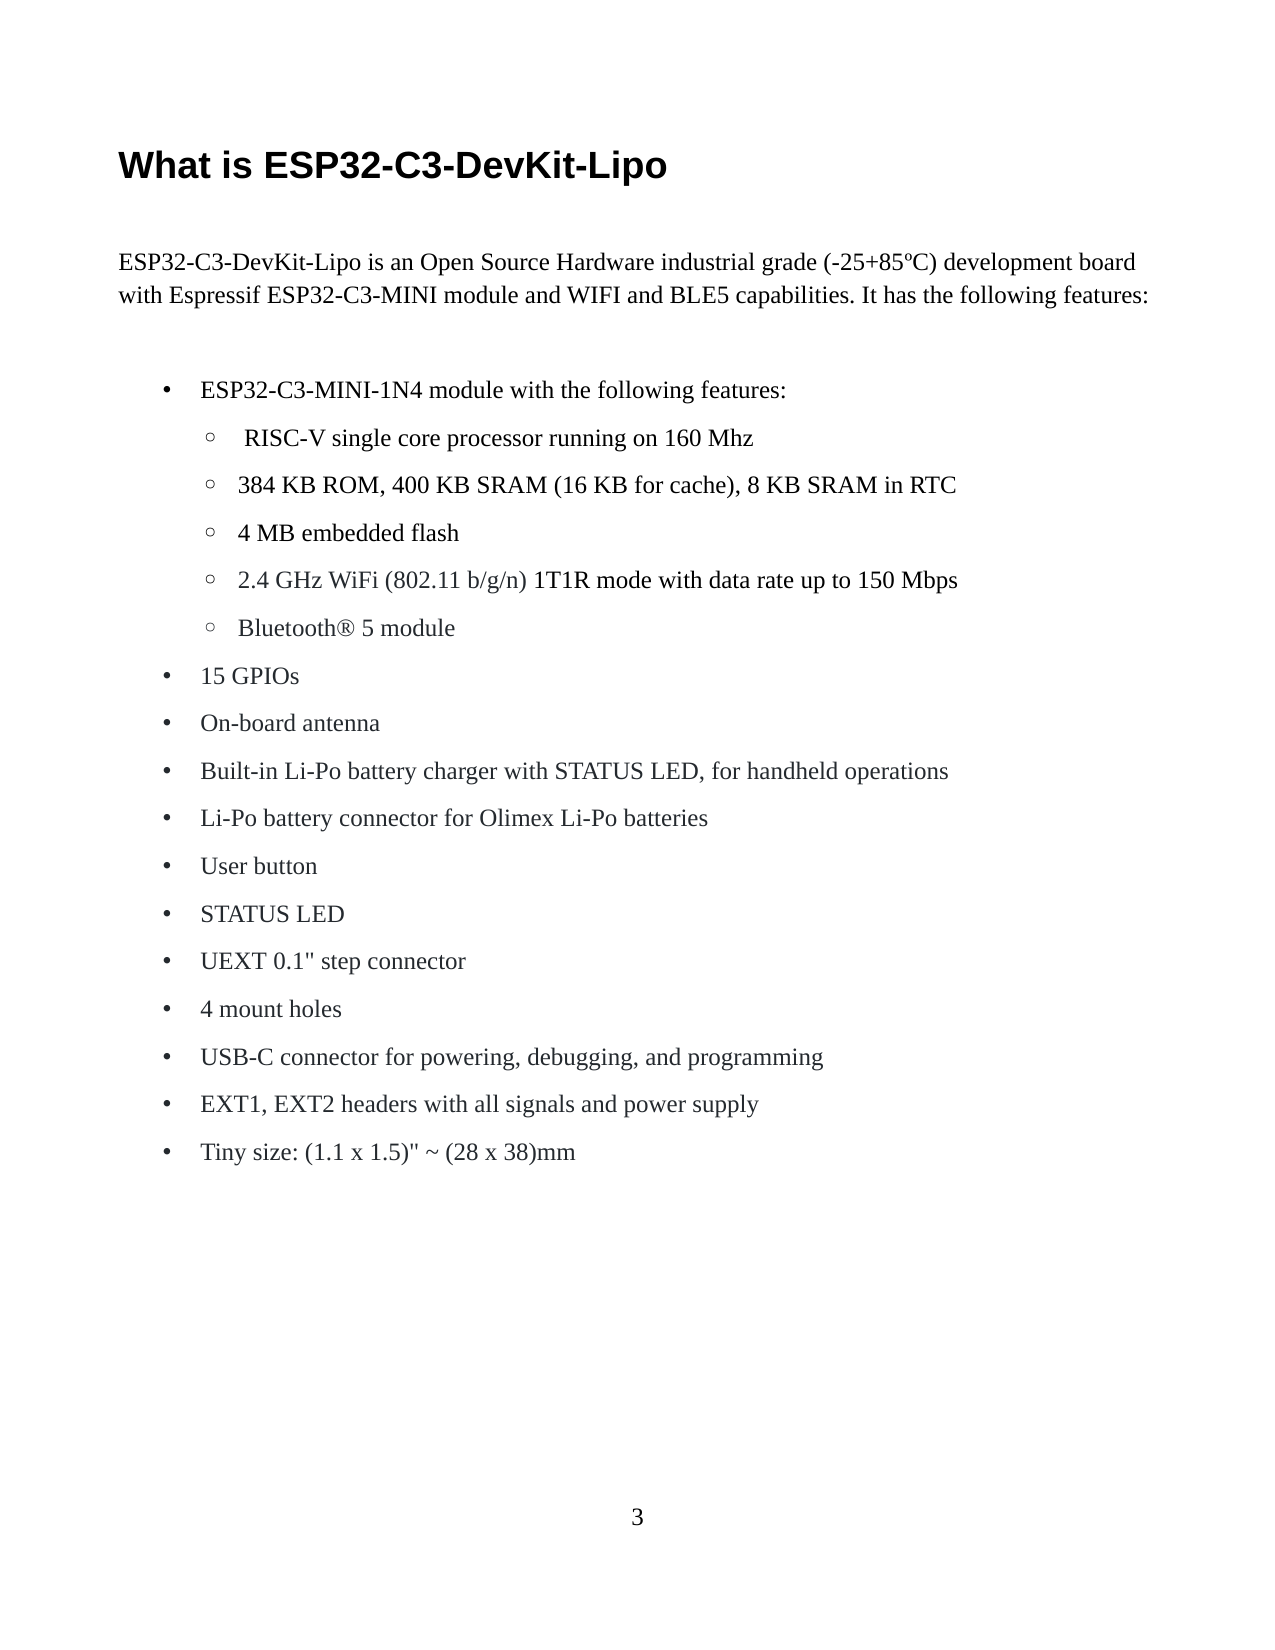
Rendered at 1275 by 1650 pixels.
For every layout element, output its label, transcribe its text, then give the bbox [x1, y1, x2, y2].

list STATUS LED [163, 899, 1157, 927]
list Built-in Li-Po battery charger with STATUS LED, for handheld operations [163, 756, 1157, 785]
text ESP32-C3-DevKit-Lipo is an Open Source Hardware industrial grade (-25+85ºC) development board with Espressif ESP32-C3-MINI module and WIFI and BLE5 capabilities. It has the following features: [118, 247, 1157, 309]
list Tiny size: (1.1 x 1.5)" ~ (28 x 38)mm [163, 1137, 1157, 1166]
list 384 KB ROM, 400 KB SRAM (16 KB for cache), 8 KB SRAM in RTC [200, 470, 1157, 499]
list EXT1, EXT2 headers with all signals and power supply [163, 1089, 1157, 1118]
list 15 GPIOs [163, 661, 1157, 689]
list 4 mount holes [163, 994, 1157, 1023]
subtitle What is ESP32-C3-DevKit-Lipo [118, 143, 1157, 187]
list On-board antenna [163, 708, 1157, 737]
list 2.4 GHz WiFi (802.11 b/g/n) 1T1R mode with data rate up to 150 Mbps [200, 566, 1157, 594]
list Bluetooth® 5 module [200, 613, 1157, 642]
list USB-C connector for powering, debugging, and programming [163, 1042, 1157, 1070]
list 4 MB embedded flash [200, 518, 1157, 547]
list UEXT 0.1" step connector [163, 946, 1157, 975]
list ESP32-C3-MINI-1N4 module with the following features: [163, 375, 1157, 404]
list Li-Po battery connector for Olimex Li-Po batteries [163, 803, 1157, 832]
list RISC-V single core processor running on 160 Mhz [200, 423, 1157, 451]
list User button [163, 851, 1157, 880]
